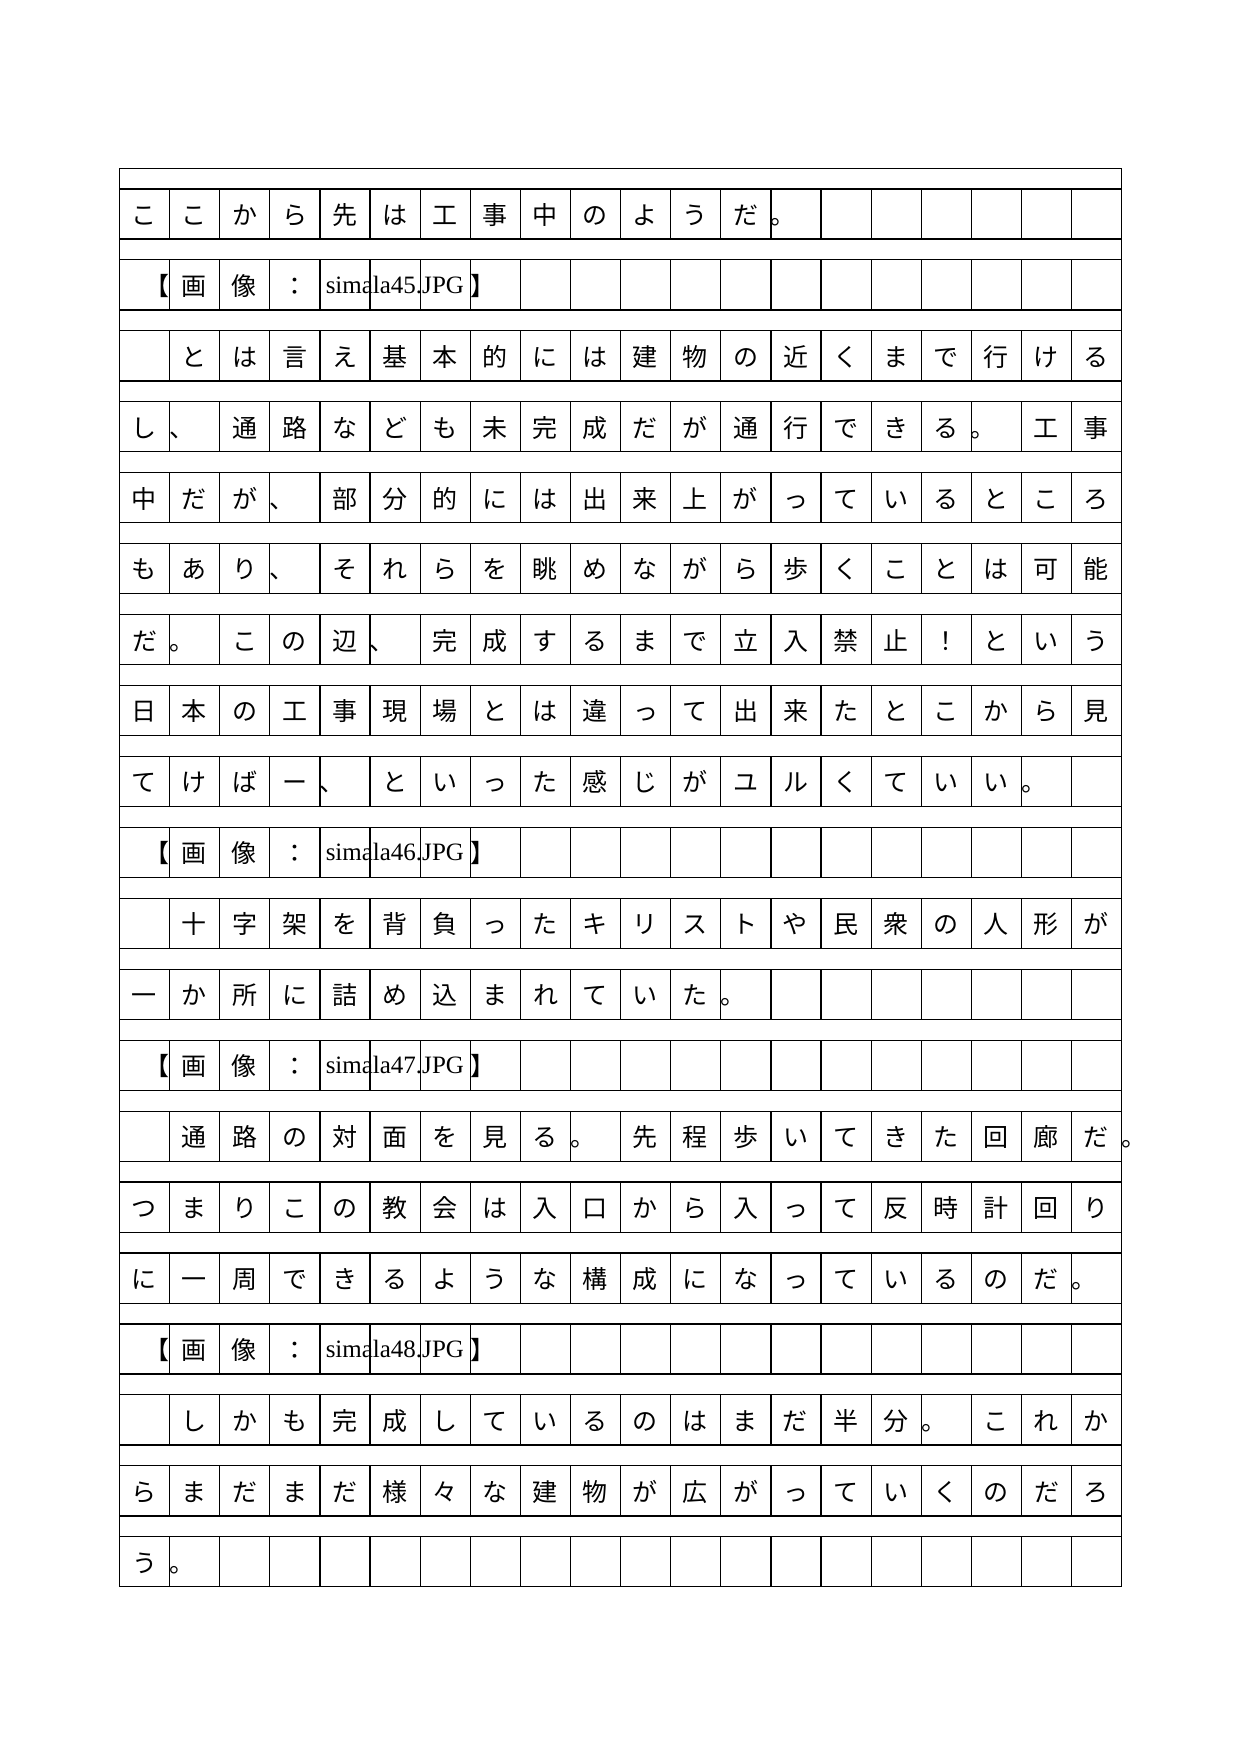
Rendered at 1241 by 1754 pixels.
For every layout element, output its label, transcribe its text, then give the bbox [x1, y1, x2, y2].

text 日 [120, 686, 169, 735]
text 見 [1072, 686, 1121, 735]
text を [321, 899, 369, 948]
text で [671, 615, 720, 664]
text や [772, 899, 820, 948]
text 通路の対面を見る。先程歩いてきた回廊だ。つまりこの教会は入口から入って反時計回りに一周できるような構成になっているのだ。 [421, 1112, 470, 1161]
text [872, 970, 921, 1019]
text [571, 1537, 620, 1586]
text 【画像：simala46.JPG】 [571, 828, 620, 877]
text 通路の対面を見る。先程歩いてきた回廊だ。つまりこの教会は入口から入って反時計回りに一周できるような構成になっているのだ。 [321, 1254, 369, 1303]
text で [822, 402, 871, 451]
text [471, 1537, 520, 1586]
text が [220, 473, 269, 522]
text が [671, 757, 720, 806]
text と [471, 686, 520, 735]
text 【画像：simala45.JPG】 [321, 260, 369, 309]
text [621, 1537, 670, 1586]
text で [922, 331, 971, 380]
text 行 [772, 402, 820, 451]
text 詰 [321, 970, 369, 1019]
text 通路の対面を見る。先程歩いてきた回廊だ。つまりこの教会は入口から入って反時計回りに一周できるような構成になっているのだ。 [972, 1183, 1021, 1232]
text が [621, 1466, 670, 1515]
text う [120, 1537, 169, 1586]
text と [972, 615, 1021, 664]
text 。 [1022, 757, 1071, 806]
text 【画像：simala48.JPG】 [371, 1325, 420, 1373]
text ら [120, 1466, 169, 1515]
text 通路の対面を見る。先程歩いてきた回廊だ。つまりこの教会は入口から入って反時計回りに一周できるような構成になっているのだ。 [120, 1112, 169, 1161]
text [1022, 190, 1071, 238]
text 通路の対面を見る。先程歩いてきた回廊だ。つまりこの教会は入口から入って反時計回りに一周できるような構成になっているのだ。 [1022, 1183, 1071, 1232]
text ト [721, 899, 770, 948]
text こ [872, 544, 921, 593]
text 通路の対面を見る。先程歩いてきた回廊だ。つまりこの教会は入口から入って反時計回りに一周できるような構成になっているのだ。 [721, 1254, 770, 1303]
text か [972, 686, 1021, 735]
text 【画像：simala46.JPG】 [621, 828, 670, 877]
text だ [120, 615, 169, 664]
text [421, 1537, 470, 1586]
text 通路の対面を見る。先程歩いてきた回廊だ。つまりこの教会は入口から入って反時計回りに一周できるような構成になっているのだ。 [721, 1183, 770, 1232]
text 、 [170, 402, 219, 451]
text っ [772, 473, 820, 522]
text 【画像：simala45.JPG】 [371, 260, 420, 309]
text [120, 736, 1121, 756]
text 【画像：simala46.JPG】 [521, 828, 570, 877]
text っ [471, 899, 520, 948]
text る [571, 1395, 620, 1444]
text 【画像：simala48.JPG】 [972, 1325, 1021, 1373]
text 【画像：simala46.JPG】 [922, 828, 971, 877]
text こ [220, 615, 269, 664]
text 【画像：simala45.JPG】 [621, 260, 670, 309]
text が [671, 544, 720, 593]
text 通路の対面を見る。先程歩いてきた回廊だ。つまりこの教会は入口から入って反時計回りに一周できるような構成になっているのだ。 [571, 1183, 620, 1232]
text 建 [521, 1466, 570, 1515]
text だ [170, 473, 219, 522]
text [1072, 190, 1121, 238]
text 通路の対面を見る。先程歩いてきた回廊だ。つまりこの教会は入口から入って反時計回りに一周できるような構成になっているのだ。 [120, 1233, 1121, 1252]
text こ [972, 1395, 1021, 1444]
text 通路の対面を見る。先程歩いてきた回廊だ。つまりこの教会は入口から入って反時計回りに一周できるような構成になっているのだ。 [772, 1183, 820, 1232]
text 【画像：simala46.JPG】 [371, 828, 420, 877]
text め [371, 970, 420, 1019]
text 入 [772, 615, 820, 664]
text [120, 452, 1121, 472]
text 先 [321, 190, 369, 238]
text 【画像：simala46.JPG】 [471, 828, 520, 877]
text 【画像：simala46.JPG】 [270, 828, 319, 877]
text 一 [120, 970, 169, 1019]
text ユ [721, 757, 770, 806]
text 眺 [521, 544, 570, 593]
text 【画像：simala48.JPG】 [621, 1325, 670, 1373]
text 能 [1072, 544, 1121, 593]
text こ [1022, 473, 1071, 522]
text 【画像：simala47.JPG】 [772, 1041, 820, 1090]
text れ [521, 970, 570, 1019]
text ま [270, 1466, 319, 1515]
text ス [671, 899, 720, 948]
text 通路の対面を見る。先程歩いてきた回廊だ。つまりこの教会は入口から入って反時計回りに一周できるような構成になっているのだ。 [120, 1183, 169, 1232]
text て [822, 1466, 871, 1515]
text 。 [170, 1537, 219, 1586]
text が [721, 1466, 770, 1515]
text 通路の対面を見る。先程歩いてきた回廊だ。つまりこの教会は入口から入って反時計回りに一周できるような構成になっているのだ。 [120, 1162, 1121, 1181]
text 【画像：simala46.JPG】 [872, 828, 921, 877]
text 【画像：simala47.JPG】 [822, 1041, 871, 1090]
text は [521, 473, 570, 522]
text [220, 1537, 269, 1586]
text 【画像：simala45.JPG】 [822, 260, 871, 309]
text 通路の対面を見る。先程歩いてきた回廊だ。つまりこの教会は入口から入って反時計回りに一周できるような構成になっているのだ。 [872, 1254, 921, 1303]
text [120, 169, 1121, 188]
text は [521, 686, 570, 735]
text 【画像：simala48.JPG】 [571, 1325, 620, 1373]
text 通路の対面を見る。先程歩いてきた回廊だ。つまりこの教会は入口から入って反時計回りに一周できるような構成になっているのだ。 [721, 1112, 770, 1161]
text 通路の対面を見る。先程歩いてきた回廊だ。つまりこの教会は入口から入って反時計回りに一周できるような構成になっているのだ。 [471, 1183, 520, 1232]
text だ [721, 190, 770, 238]
text 、 [371, 615, 420, 664]
text 字 [220, 899, 269, 948]
text キ [571, 899, 620, 948]
text 【画像：simala48.JPG】 [120, 1304, 1121, 1323]
text 【画像：simala45.JPG】 [220, 260, 269, 309]
text 工 [421, 190, 470, 238]
text 、 [270, 544, 319, 593]
text っ [772, 1466, 820, 1515]
text 完 [321, 1395, 369, 1444]
text 【画像：simala47.JPG】 [922, 1041, 971, 1090]
text 感 [571, 757, 620, 806]
text 通路の対面を見る。先程歩いてきた回廊だ。つまりこの教会は入口から入って反時計回りに一周できるような構成になっているのだ。 [521, 1254, 570, 1303]
text 【画像：simala47.JPG】 [1022, 1041, 1071, 1090]
text れ [1022, 1395, 1071, 1444]
text 【画像：simala47.JPG】 [421, 1041, 470, 1090]
text 形 [1022, 899, 1071, 948]
text [120, 949, 1121, 969]
text [120, 878, 1121, 898]
text 通路の対面を見る。先程歩いてきた回廊だ。つまりこの教会は入口から入って反時計回りに一周できるような構成になっているのだ。 [220, 1254, 269, 1303]
text [1072, 1537, 1121, 1586]
text [822, 970, 871, 1019]
text [772, 970, 820, 1019]
text て [571, 970, 620, 1019]
text [321, 1537, 369, 1586]
text 【画像：simala47.JPG】 [671, 1041, 720, 1090]
text 【画像：simala48.JPG】 [671, 1325, 720, 1373]
text 近 [772, 331, 820, 380]
text け [1022, 331, 1071, 380]
text が [721, 473, 770, 522]
text 本 [421, 331, 470, 380]
text も [270, 1395, 319, 1444]
text ま [721, 1395, 770, 1444]
text い [621, 970, 670, 1019]
text 【画像：simala47.JPG】 [471, 1041, 520, 1090]
text [1022, 970, 1071, 1019]
text 事 [321, 686, 369, 735]
text リ [621, 899, 670, 948]
text [721, 1537, 770, 1586]
text [872, 190, 921, 238]
text ー [270, 757, 319, 806]
text 【画像：simala48.JPG】 [1072, 1325, 1121, 1373]
text こ [120, 190, 169, 238]
text 【画像：simala48.JPG】 [872, 1325, 921, 1373]
text 成 [371, 1395, 420, 1444]
text 。 [170, 615, 219, 664]
text 通路の対面を見る。先程歩いてきた回廊だ。つまりこの教会は入口から入って反時計回りに一周できるような構成になっているのだ。 [371, 1254, 420, 1303]
text 【画像：simala46.JPG】 [120, 807, 1121, 827]
text る [922, 402, 971, 451]
text 【画像：simala45.JPG】 [120, 260, 169, 309]
text 言 [270, 331, 319, 380]
text 【画像：simala46.JPG】 [220, 828, 269, 877]
text 【画像：simala45.JPG】 [270, 260, 319, 309]
text と [371, 757, 420, 806]
text か [170, 970, 219, 1019]
text は [220, 331, 269, 380]
text 通 [721, 402, 770, 451]
text 本 [170, 686, 219, 735]
text 【画像：simala47.JPG】 [270, 1041, 319, 1090]
text [972, 190, 1021, 238]
text ら [270, 190, 319, 238]
text 。 [721, 970, 770, 1019]
text 【画像：simala46.JPG】 [1022, 828, 1071, 877]
text か [220, 1395, 269, 1444]
text 【画像：simala45.JPG】 [1072, 260, 1121, 309]
text て [872, 757, 921, 806]
text 通路の対面を見る。先程歩いてきた回廊だ。つまりこの教会は入口から入って反時計回りに一周できるような構成になっているのだ。 [571, 1112, 620, 1161]
text 建 [621, 331, 670, 380]
text 通路の対面を見る。先程歩いてきた回廊だ。つまりこの教会は入口から入って反時計回りに一周できるような構成になっているのだ。 [170, 1183, 219, 1232]
text も [421, 402, 470, 451]
text て [471, 1395, 520, 1444]
text は [671, 1395, 720, 1444]
text 通路の対面を見る。先程歩いてきた回廊だ。つまりこの教会は入口から入って反時計回りに一周できるような構成になっているのだ。 [270, 1254, 319, 1303]
text 人 [972, 899, 1021, 948]
text く [922, 1466, 971, 1515]
text 中 [120, 473, 169, 522]
text 的 [421, 473, 470, 522]
text 通路の対面を見る。先程歩いてきた回廊だ。つまりこの教会は入口から入って反時計回りに一周できるような構成になっているのだ。 [120, 1254, 169, 1303]
text 現 [371, 686, 420, 735]
text ！ [922, 615, 971, 664]
text い [872, 1466, 921, 1515]
text 【画像：simala48.JPG】 [822, 1325, 871, 1373]
text 通路の対面を見る。先程歩いてきた回廊だ。つまりこの教会は入口から入って反時計回りに一周できるような構成になっているのだ。 [270, 1112, 319, 1161]
text [972, 1537, 1021, 1586]
text 【画像：simala48.JPG】 [1022, 1325, 1071, 1373]
text 通路の対面を見る。先程歩いてきた回廊だ。つまりこの教会は入口から入って反時計回りに一周できるような構成になっているのだ。 [671, 1112, 720, 1161]
text 通路の対面を見る。先程歩いてきた回廊だ。つまりこの教会は入口から入って反時計回りに一周できるような構成になっているのだ。 [671, 1183, 720, 1232]
text だ [772, 1395, 820, 1444]
text け [170, 757, 219, 806]
text 通路の対面を見る。先程歩いてきた回廊だ。つまりこの教会は入口から入って反時計回りに一周できるような構成になっているのだ。 [421, 1183, 470, 1232]
text ど [371, 402, 420, 451]
text い [872, 473, 921, 522]
text [822, 190, 871, 238]
text の [972, 1466, 1021, 1515]
text 【画像：simala45.JPG】 [671, 260, 720, 309]
text う [671, 190, 720, 238]
text だ [621, 402, 670, 451]
text 通路の対面を見る。先程歩いてきた回廊だ。つまりこの教会は入口から入って反時計回りに一周できるような構成になっているのだ。 [521, 1183, 570, 1232]
text 【画像：simala45.JPG】 [1022, 260, 1071, 309]
text 【画像：simala45.JPG】 [120, 240, 1121, 259]
text 出 [721, 686, 770, 735]
text ろ [1072, 473, 1121, 522]
text ル [772, 757, 820, 806]
text 、 [270, 473, 319, 522]
text く [822, 757, 871, 806]
text [120, 899, 169, 948]
text 通路の対面を見る。先程歩いてきた回廊だ。つまりこの教会は入口から入って反時計回りに一周できるような構成になっているのだ。 [621, 1254, 670, 1303]
text 歩 [772, 544, 820, 593]
text る [922, 473, 971, 522]
text [120, 523, 1121, 543]
text 通路の対面を見る。先程歩いてきた回廊だ。つまりこの教会は入口から入って反時計回りに一周できるような構成になっているのだ。 [220, 1183, 269, 1232]
text 【画像：simala45.JPG】 [521, 260, 570, 309]
text 通路の対面を見る。先程歩いてきた回廊だ。つまりこの教会は入口から入って反時計回りに一周できるような構成になっているのだ。 [822, 1183, 871, 1232]
text [1022, 1537, 1071, 1586]
text 【画像：simala47.JPG】 [972, 1041, 1021, 1090]
text が [1072, 899, 1121, 948]
text 完 [421, 615, 470, 664]
text 【画像：simala48.JPG】 [220, 1325, 269, 1373]
text 通路の対面を見る。先程歩いてきた回廊だ。つまりこの教会は入口から入って反時計回りに一周できるような構成になっているのだ。 [872, 1112, 921, 1161]
text と [872, 686, 921, 735]
text [922, 1537, 971, 1586]
text [371, 1537, 420, 1586]
text 【画像：simala47.JPG】 [170, 1041, 219, 1090]
text 通路の対面を見る。先程歩いてきた回廊だ。つまりこの教会は入口から入って反時計回りに一周できるような構成になっているのだ。 [621, 1112, 670, 1161]
text 通路の対面を見る。先程歩いてきた回廊だ。つまりこの教会は入口から入って反時計回りに一周できるような構成になっているのだ。 [1022, 1254, 1071, 1303]
text 通路の対面を見る。先程歩いてきた回廊だ。つまりこの教会は入口から入って反時計回りに一周できるような構成になっているのだ。 [371, 1183, 420, 1232]
text 立 [721, 615, 770, 664]
text ま [170, 1466, 219, 1515]
text 【画像：simala48.JPG】 [922, 1325, 971, 1373]
text 々 [421, 1466, 470, 1515]
text う [1072, 615, 1121, 664]
text 所 [220, 970, 269, 1019]
text 成 [571, 402, 620, 451]
text 中 [521, 190, 570, 238]
text か [1072, 1395, 1121, 1444]
text な [621, 544, 670, 593]
text 通路の対面を見る。先程歩いてきた回廊だ。つまりこの教会は入口から入って反時計回りに一周できるような構成になっているのだ。 [922, 1112, 971, 1161]
text た [521, 757, 570, 806]
text て [120, 757, 169, 806]
text て [822, 473, 871, 522]
text と [972, 473, 1021, 522]
text 【画像：simala47.JPG】 [321, 1041, 369, 1090]
text 違 [571, 686, 620, 735]
text 【画像：simala48.JPG】 [321, 1325, 369, 1373]
text 来 [772, 686, 820, 735]
text に [270, 970, 319, 1019]
text 通路の対面を見る。先程歩いてきた回廊だ。つまりこの教会は入口から入って反時計回りに一周できるような構成になっているのだ。 [1072, 1183, 1121, 1232]
text の [270, 615, 319, 664]
text 通路の対面を見る。先程歩いてきた回廊だ。つまりこの教会は入口から入って反時計回りに一周できるような構成になっているのだ。 [972, 1112, 1021, 1161]
text り [220, 544, 269, 593]
text 【画像：simala47.JPG】 [220, 1041, 269, 1090]
text 【画像：simala45.JPG】 [571, 260, 620, 309]
text 通路の対面を見る。先程歩いてきた回廊だ。つまりこの教会は入口から入って反時計回りに一周できるような構成になっているのだ。 [170, 1112, 219, 1161]
text 通路の対面を見る。先程歩いてきた回廊だ。つまりこの教会は入口から入って反時計回りに一周できるような構成になっているのだ。 [321, 1183, 369, 1232]
text 【画像：simala45.JPG】 [170, 260, 219, 309]
text た [671, 970, 720, 1019]
text 通路の対面を見る。先程歩いてきた回廊だ。つまりこの教会は入口から入って反時計回りに一周できるような構成になっているのだ。 [471, 1112, 520, 1161]
text 通路の対面を見る。先程歩いてきた回廊だ。つまりこの教会は入口から入って反時計回りに一周できるような構成になっているのだ。 [621, 1183, 670, 1232]
text 込 [421, 970, 470, 1019]
text 成 [471, 615, 520, 664]
text [120, 1517, 1121, 1536]
text [120, 594, 1121, 614]
text 【画像：simala47.JPG】 [571, 1041, 620, 1090]
text て [671, 686, 720, 735]
text 【画像：simala47.JPG】 [521, 1041, 570, 1090]
text 通路の対面を見る。先程歩いてきた回廊だ。つまりこの教会は入口から入って反時計回りに一周できるような構成になっているのだ。 [321, 1112, 369, 1161]
text が [671, 402, 720, 451]
text と [922, 544, 971, 593]
text い [922, 757, 971, 806]
text 通路の対面を見る。先程歩いてきた回廊だ。つまりこの教会は入口から入って反時計回りに一周できるような構成になっているのだ。 [421, 1254, 470, 1303]
text 部 [321, 473, 369, 522]
text 辺 [321, 615, 369, 664]
text ま [621, 615, 670, 664]
text に [521, 331, 570, 380]
text 【画像：simala47.JPG】 [621, 1041, 670, 1090]
text 上 [671, 473, 720, 522]
text 通路の対面を見る。先程歩いてきた回廊だ。つまりこの教会は入口から入って反時計回りに一周できるような構成になっているのだ。 [1072, 1254, 1121, 1303]
text 【画像：simala45.JPG】 [872, 260, 921, 309]
text 通 [220, 402, 269, 451]
text ら [721, 544, 770, 593]
text 物 [671, 331, 720, 380]
text 【画像：simala46.JPG】 [772, 828, 820, 877]
text 【画像：simala45.JPG】 [922, 260, 971, 309]
text 通路の対面を見る。先程歩いてきた回廊だ。つまりこの教会は入口から入って反時計回りに一周できるような構成になっているのだ。 [671, 1254, 720, 1303]
text 【画像：simala48.JPG】 [721, 1325, 770, 1373]
text く [822, 331, 871, 380]
text 背 [371, 899, 420, 948]
text 【画像：simala45.JPG】 [972, 260, 1021, 309]
text な [471, 1466, 520, 1515]
text 【画像：simala46.JPG】 [321, 828, 369, 877]
text 【画像：simala46.JPG】 [972, 828, 1021, 877]
text 通路の対面を見る。先程歩いてきた回廊だ。つまりこの教会は入口から入って反時計回りに一周できるような構成になっているのだ。 [922, 1183, 971, 1232]
text る [571, 615, 620, 664]
text 通路の対面を見る。先程歩いてきた回廊だ。つまりこの教会は入口から入って反時計回りに一周できるような構成になっているのだ。 [822, 1112, 871, 1161]
text く [822, 544, 871, 593]
text 。 [772, 190, 820, 238]
text 【画像：simala47.JPG】 [120, 1020, 1121, 1040]
text 止 [872, 615, 921, 664]
text 通路の対面を見る。先程歩いてきた回廊だ。つまりこの教会は入口から入って反時計回りに一周できるような構成になっているのだ。 [1022, 1112, 1071, 1161]
text よ [621, 190, 670, 238]
text 未 [471, 402, 520, 451]
text の [922, 899, 971, 948]
text 【画像：simala48.JPG】 [120, 1325, 169, 1373]
text 工 [1022, 402, 1071, 451]
text も [120, 544, 169, 593]
text 【画像：simala47.JPG】 [1072, 1041, 1121, 1090]
text 【画像：simala46.JPG】 [170, 828, 219, 877]
text 通路の対面を見る。先程歩いてきた回廊だ。つまりこの教会は入口から入って反時計回りに一周できるような構成になっているのだ。 [1072, 1112, 1121, 1161]
text 【画像：simala47.JPG】 [371, 1041, 420, 1090]
text [922, 970, 971, 1019]
text 【画像：simala46.JPG】 [671, 828, 720, 877]
text [972, 970, 1021, 1019]
text こ [922, 686, 971, 735]
text 通路の対面を見る。先程歩いてきた回廊だ。つまりこの教会は入口から入って反時計回りに一周できるような構成になっているのだ。 [170, 1254, 219, 1303]
text 【画像：simala48.JPG】 [421, 1325, 470, 1373]
text し [421, 1395, 470, 1444]
text い [521, 1395, 570, 1444]
text っ [621, 686, 670, 735]
text 事 [1072, 402, 1121, 451]
text 出 [571, 473, 620, 522]
text 通路の対面を見る。先程歩いてきた回廊だ。つまりこの教会は入口から入って反時計回りに一周できるような構成になっているのだ。 [822, 1254, 871, 1303]
text 分 [872, 1395, 921, 1444]
text は [371, 190, 420, 238]
text の [621, 1395, 670, 1444]
text か [220, 190, 269, 238]
text 分 [371, 473, 420, 522]
text 【画像：simala45.JPG】 [471, 260, 520, 309]
text い [421, 757, 470, 806]
text [671, 1537, 720, 1586]
text 来 [621, 473, 670, 522]
text 工 [270, 686, 319, 735]
text [120, 1395, 169, 1444]
text 路 [270, 402, 319, 451]
text 【画像：simala46.JPG】 [822, 828, 871, 877]
text [922, 190, 971, 238]
text 可 [1022, 544, 1071, 593]
text 通路の対面を見る。先程歩いてきた回廊だ。つまりこの教会は入口から入って反時計回りに一周できるような構成になっているのだ。 [922, 1254, 971, 1303]
text 通路の対面を見る。先程歩いてきた回廊だ。つまりこの教会は入口から入って反時計回りに一周できるような構成になっているのだ。 [220, 1112, 269, 1161]
text 通路の対面を見る。先程歩いてきた回廊だ。つまりこの教会は入口から入って反時計回りに一周できるような構成になっているのだ。 [471, 1254, 520, 1303]
text 通路の対面を見る。先程歩いてきた回廊だ。つまりこの教会は入口から入って反時計回りに一周できるような構成になっているのだ。 [120, 1091, 1121, 1111]
text ば [220, 757, 269, 806]
text め [571, 544, 620, 593]
text 通路の対面を見る。先程歩いてきた回廊だ。つまりこの教会は入口から入って反時計回りに一周できるような構成になっているのだ。 [270, 1183, 319, 1232]
text ろ [1072, 1466, 1121, 1515]
text 場 [421, 686, 470, 735]
text 通路の対面を見る。先程歩いてきた回廊だ。つまりこの教会は入口から入って反時計回りに一周できるような構成になっているのだ。 [972, 1254, 1021, 1303]
text 事 [471, 190, 520, 238]
text の [571, 190, 620, 238]
text [120, 1446, 1121, 1465]
text だ [220, 1466, 269, 1515]
text 通路の対面を見る。先程歩いてきた回廊だ。つまりこの教会は入口から入って反時計回りに一周できるような構成になっているのだ。 [772, 1254, 820, 1303]
text 。 [972, 402, 1021, 451]
text の [721, 331, 770, 380]
text な [321, 402, 369, 451]
text 【画像：simala46.JPG】 [1072, 828, 1121, 877]
text 【画像：simala45.JPG】 [721, 260, 770, 309]
text し [120, 402, 169, 451]
text [822, 1537, 871, 1586]
text 【画像：simala45.JPG】 [421, 260, 470, 309]
text す [521, 615, 570, 664]
text い [972, 757, 1021, 806]
text [120, 1375, 1121, 1394]
text を [471, 544, 520, 593]
text 完 [521, 402, 570, 451]
text 様 [371, 1466, 420, 1515]
text 禁 [822, 615, 871, 664]
text に [471, 473, 520, 522]
text 。 [922, 1395, 971, 1444]
text ま [471, 970, 520, 1019]
text 行 [972, 331, 1021, 380]
text 半 [822, 1395, 871, 1444]
text 通路の対面を見る。先程歩いてきた回廊だ。つまりこの教会は入口から入って反時計回りに一周できるような構成になっているのだ。 [571, 1254, 620, 1303]
text え [321, 331, 369, 380]
text 通路の対面を見る。先程歩いてきた回廊だ。つまりこの教会は入口から入って反時計回りに一周できるような構成になっているのだ。 [521, 1112, 570, 1161]
text 衆 [872, 899, 921, 948]
text そ [321, 544, 369, 593]
text [120, 311, 1121, 330]
text 通路の対面を見る。先程歩いてきた回廊だ。つまりこの教会は入口から入って反時計回りに一周できるような構成になっているのだ。 [772, 1112, 820, 1161]
text [120, 665, 1121, 685]
text ら [421, 544, 470, 593]
text し [170, 1395, 219, 1444]
text 民 [822, 899, 871, 948]
text 広 [671, 1466, 720, 1515]
text 【画像：simala47.JPG】 [120, 1041, 169, 1090]
text は [571, 331, 620, 380]
text 基 [371, 331, 420, 380]
text た [521, 899, 570, 948]
text い [1022, 615, 1071, 664]
text 十 [170, 899, 219, 948]
text 【画像：simala47.JPG】 [872, 1041, 921, 1090]
text 【画像：simala45.JPG】 [772, 260, 820, 309]
text 的 [471, 331, 520, 380]
text [1072, 970, 1121, 1019]
text じ [621, 757, 670, 806]
text 物 [571, 1466, 620, 1515]
text 【画像：simala48.JPG】 [521, 1325, 570, 1373]
text [872, 1537, 921, 1586]
text れ [371, 544, 420, 593]
text 【画像：simala48.JPG】 [471, 1325, 520, 1373]
text は [972, 544, 1021, 593]
text 架 [270, 899, 319, 948]
text の [220, 686, 269, 735]
text [521, 1537, 570, 1586]
text 【画像：simala47.JPG】 [721, 1041, 770, 1090]
text だ [321, 1466, 369, 1515]
text ら [1022, 686, 1071, 735]
text 【画像：simala48.JPG】 [270, 1325, 319, 1373]
text [120, 382, 1121, 401]
text た [822, 686, 871, 735]
text だ [1022, 1466, 1071, 1515]
text 通路の対面を見る。先程歩いてきた回廊だ。つまりこの教会は入口から入って反時計回りに一周できるような構成になっているのだ。 [872, 1183, 921, 1232]
text き [872, 402, 921, 451]
text あ [170, 544, 219, 593]
text 【画像：simala46.JPG】 [421, 828, 470, 877]
text 【画像：simala46.JPG】 [721, 828, 770, 877]
text と [170, 331, 219, 380]
text 【画像：simala46.JPG】 [120, 828, 169, 877]
text ま [872, 331, 921, 380]
text っ [471, 757, 520, 806]
text こ [170, 190, 219, 238]
text 負 [421, 899, 470, 948]
text [772, 1537, 820, 1586]
text 、 [321, 757, 369, 806]
text 通路の対面を見る。先程歩いてきた回廊だ。つまりこの教会は入口から入って反時計回りに一周できるような構成になっているのだ。 [371, 1112, 420, 1161]
text 【画像：simala48.JPG】 [772, 1325, 820, 1373]
text る [1072, 331, 1121, 380]
text 【画像：simala48.JPG】 [170, 1325, 219, 1373]
text [270, 1537, 319, 1586]
